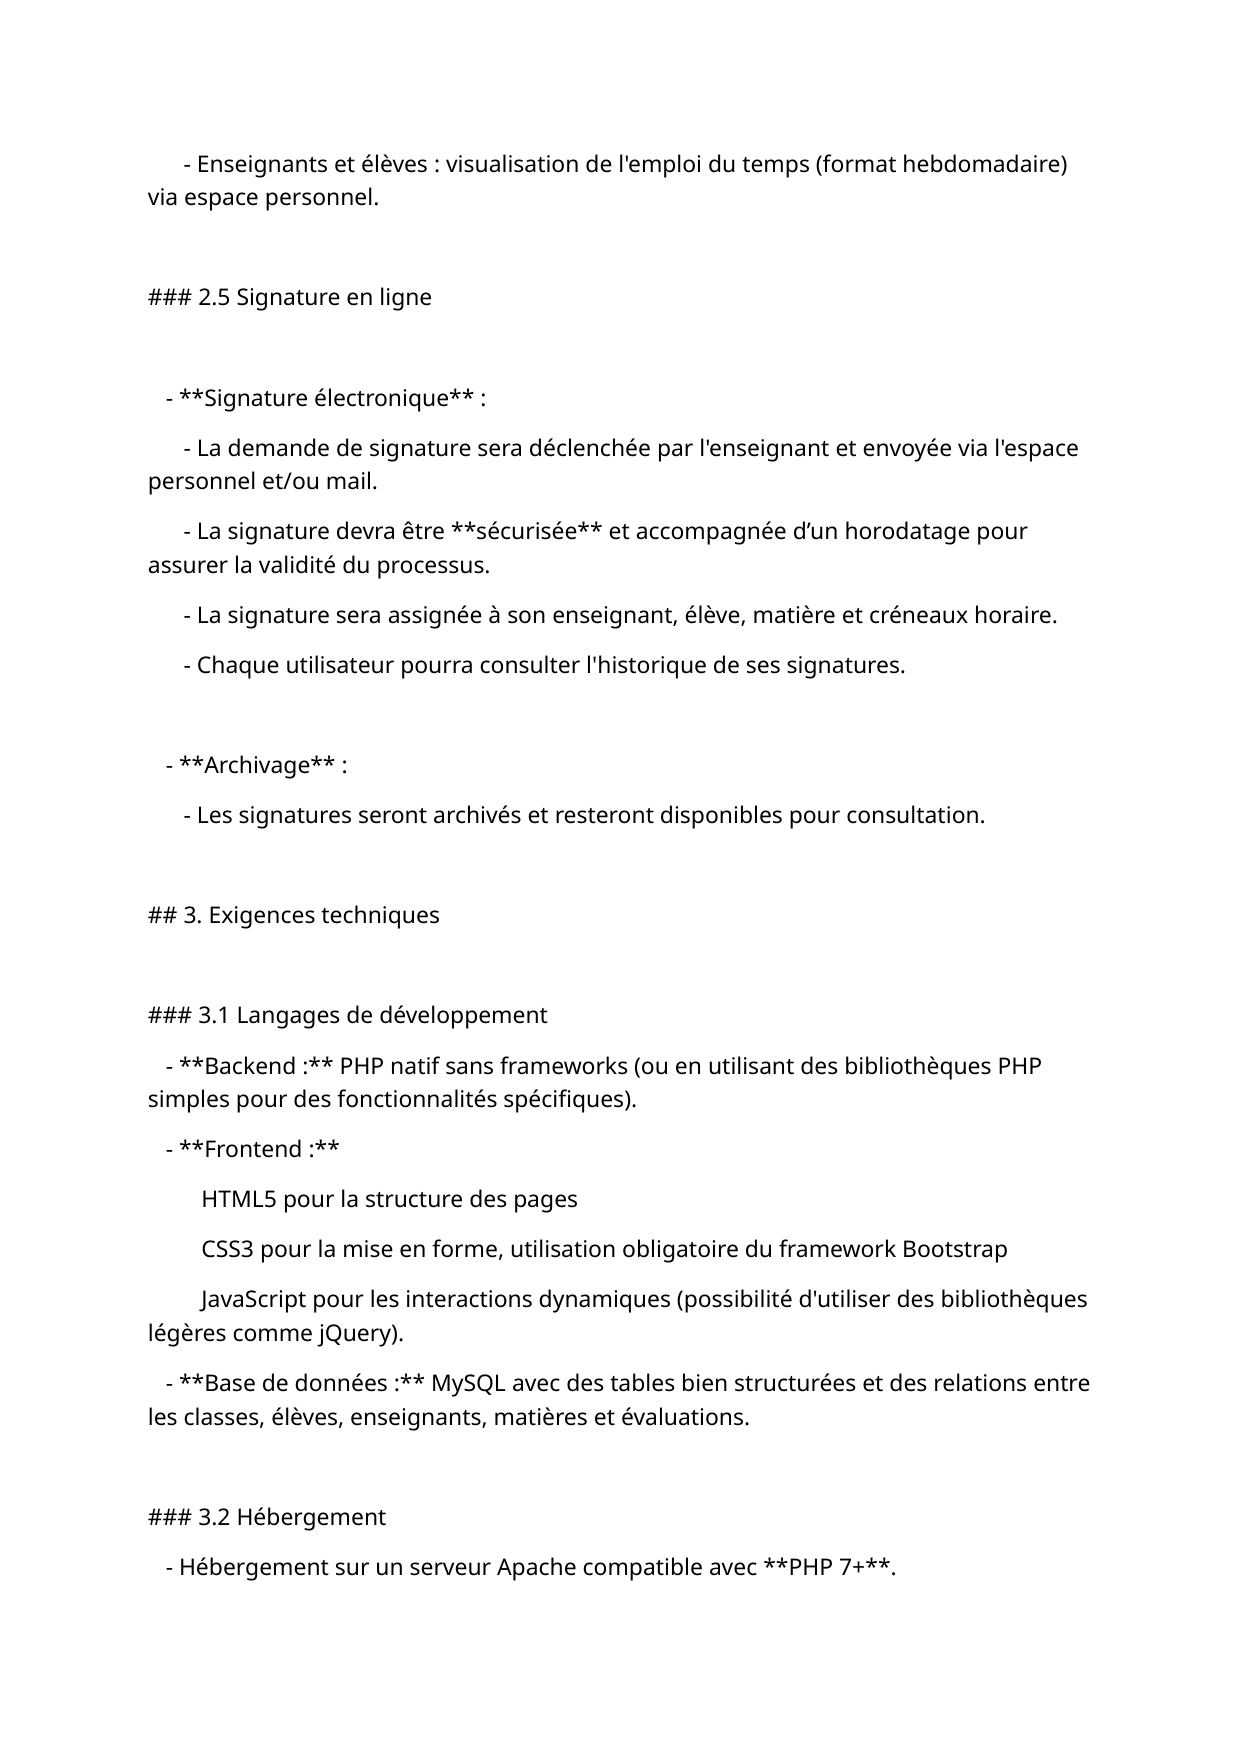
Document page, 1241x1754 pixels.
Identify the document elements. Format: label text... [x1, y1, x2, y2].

text CSS3 pour la mise en forme, utilisation obligatoire du framework Bootstrap [148, 1233, 1093, 1264]
text ### 2.5 Signature en ligne [148, 281, 1093, 312]
text JavaScript pour les interactions dynamiques (possibilité d'utiliser des bibliothèques légères comme jQuery). [148, 1283, 1093, 1348]
text - Les signatures seront archivés et resteront disponibles pour consultation. [148, 799, 1093, 830]
text HTML5 pour la structure des pages [148, 1183, 1093, 1214]
text - Enseignants et élèves : visualisation de l'emploi du temps (format hebdomadaire) via espace personnel. [148, 148, 1093, 212]
text - La demande de signature sera déclenchée par l'enseignant et envoyée via l'espace personnel et/ou mail. [148, 432, 1093, 496]
text - La signature devra être **sécurisée** et accompagnée d’un horodatage pour assurer la validité du processus. [148, 515, 1093, 580]
text - **Signature électronique** : [148, 381, 1093, 413]
text - **Backend :** PHP natif sans frameworks (ou en utilisant des bibliothèques PHP simples pour des fonctionnalités spécifiques). [148, 1049, 1093, 1114]
text ### 3.2 Hébergement [148, 1501, 1093, 1532]
text - **Frontend :** [148, 1133, 1093, 1164]
text - **Archivage** : [148, 749, 1093, 780]
text ## 3. Exigences techniques [148, 899, 1093, 931]
text - La signature sera assignée à son enseignant, élève, matière et créneaux horaire. [148, 599, 1093, 630]
text - Hébergement sur un serveur Apache compatible avec **PHP 7+**. [148, 1551, 1093, 1582]
text - Chaque utilisateur pourra consulter l'historique de ses signatures. [148, 649, 1093, 680]
text ### 3.1 Langages de développement [148, 999, 1093, 1031]
text - **Base de données :** MySQL avec des tables bien structurées et des relations entre les classes, élèves, enseignants, matières et évaluations. [148, 1367, 1093, 1432]
